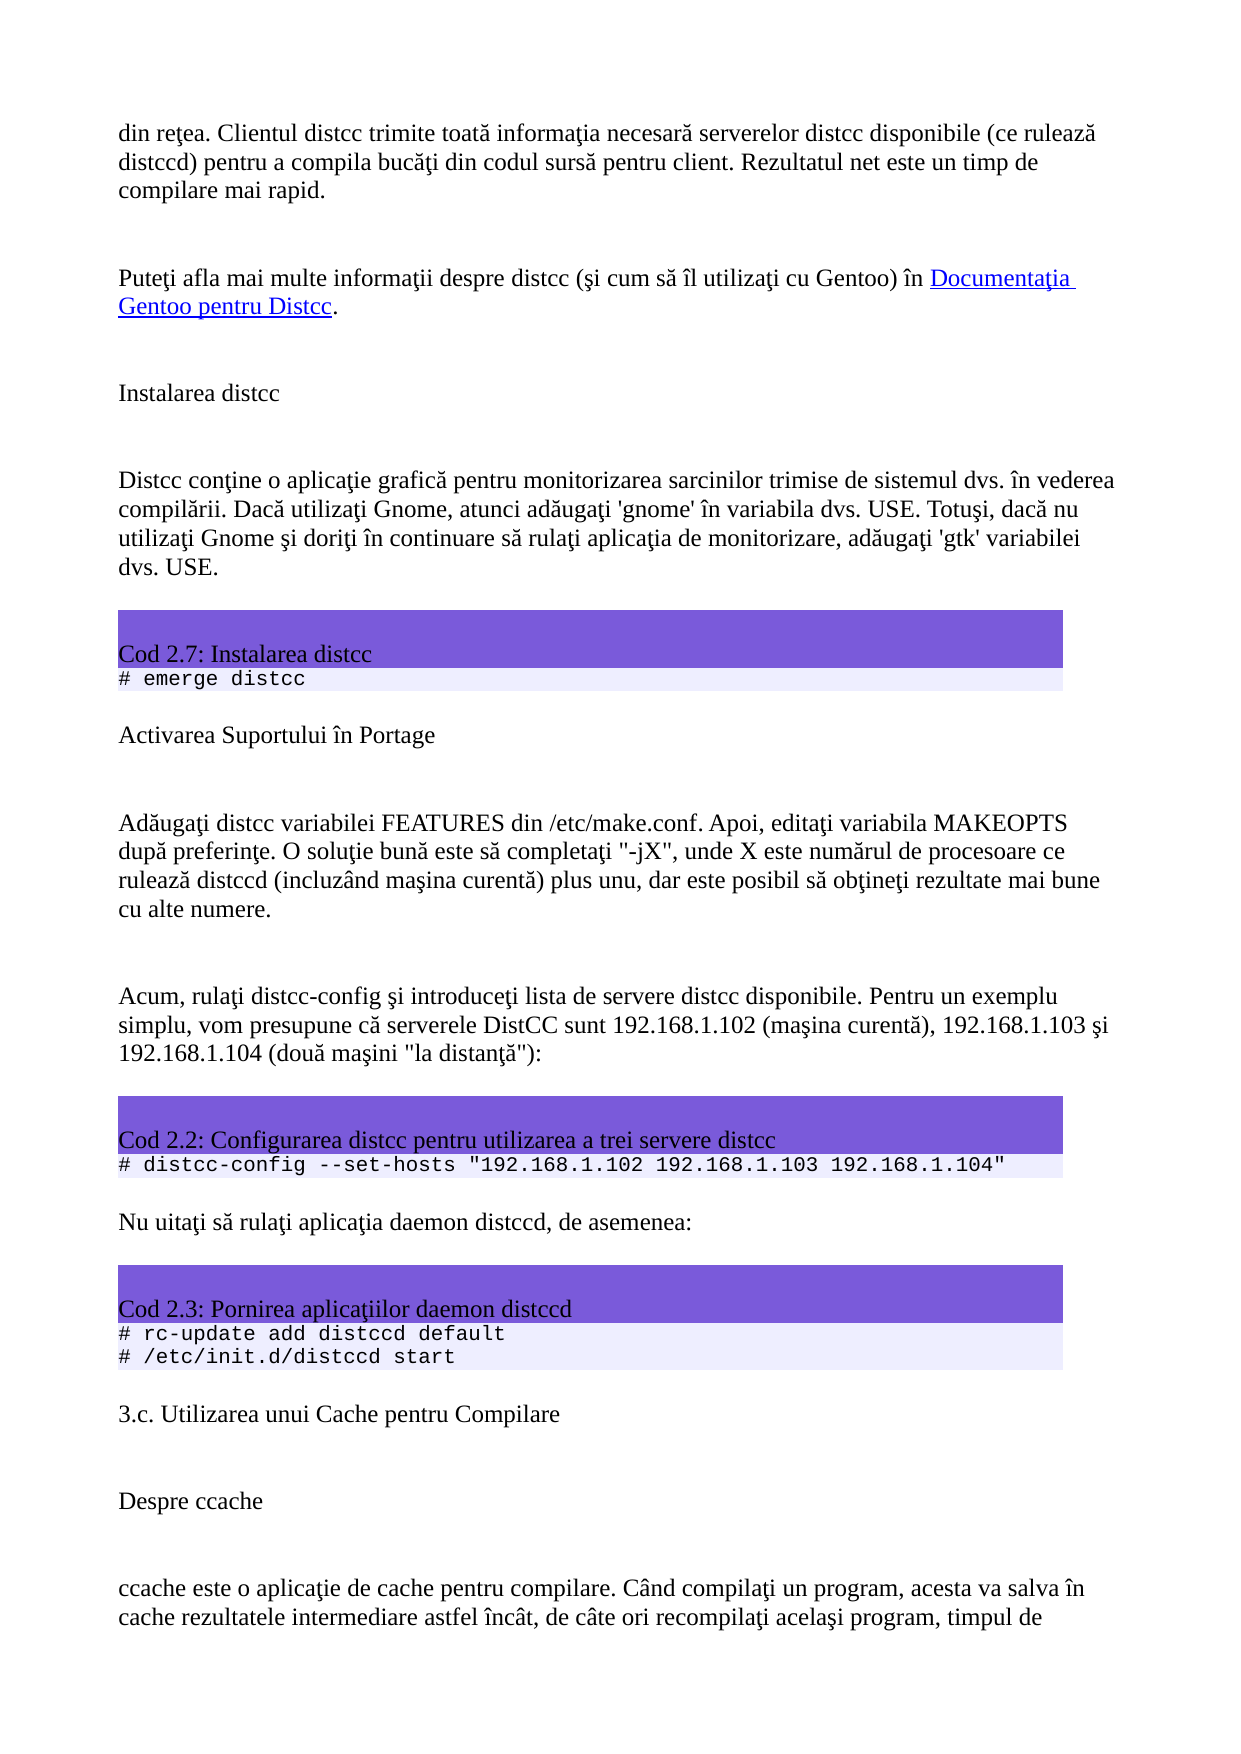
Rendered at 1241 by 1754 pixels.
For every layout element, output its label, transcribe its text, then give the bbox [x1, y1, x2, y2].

text Instalarea distcc [118, 378, 1122, 407]
text 3.c. Utilizarea unui Cache pentru Compilare [118, 1399, 1122, 1428]
table_header Cod 2.3: Pornirea aplicaţiilor daemon distccd [118, 1265, 1063, 1323]
table_header Cod 2.2: Configurarea distcc pentru utilizarea a trei servere distcc [118, 1096, 1063, 1154]
table_cell # distcc-config --set-hosts "192.168.1.102 192.168.1.103 192.168.1.104" [118, 1154, 1063, 1178]
text Nu uitaţi să rulaţi aplicaţia daemon distccd, de asemenea: [118, 1207, 1122, 1236]
text Activarea Suportului în Portage [118, 721, 1122, 749]
table_header Cod 2.7: Instalarea distcc [118, 610, 1063, 668]
text Adăugaţi distcc variabilei FEATURES din /etc/make.conf. Apoi, editaţi variabila MAKEOPTS după preferinţe. O soluţie bună este să completaţi "-jX", unde X este numărul de procesoare ce rulează distccd (incluzând maşina curentă) plus unu, dar este posibil să obţineţi rezultate mai bune cu alte numere. [118, 808, 1122, 923]
text Acum, rulaţi distcc-config şi introduceţi lista de servere distcc disponibile. Pentru un exemplu simplu, vom presupune că serverele DistCC sunt 192.168.1.102 (maşina curentă), 192.168.1.103 şi 192.168.1.104 (două maşini "la distanţă"): [118, 981, 1122, 1067]
text ccache este o aplicaţie de cache pentru compilare. Când compilaţi un program, acesta va salva în cache rezultatele intermediare astfel încât, de câte ori recompilaţi acelaşi program, timpul de [118, 1573, 1122, 1631]
table_cell # emerge distcc [118, 668, 1063, 691]
text Puteţi afla mai multe informaţii despre distcc (şi cum să îl utilizaţi cu Gentoo) în Documentaţia Gentoo pentru Distcc. [118, 263, 1122, 320]
text din reţea. Clientul distcc trimite toată informaţia necesară serverelor distcc disponibile (ce rulează distccd) pentru a compila bucăţi din codul sursă pentru client. Rezultatul net este un timp de compilare mai rapid. [118, 118, 1122, 204]
text Distcc conţine o aplicaţie grafică pentru monitorizarea sarcinilor trimise de sistemul dvs. în vederea compilării. Dacă utilizaţi Gnome, atunci adăugaţi 'gnome' în variabila dvs. USE. Totuşi, dacă nu utilizaţi Gnome şi doriţi în continuare să rulaţi aplicaţia de monitorizare, adăugaţi 'gtk' variabilei dvs. USE. [118, 466, 1122, 581]
text Despre ccache [118, 1486, 1122, 1515]
table_cell # rc-update add distccd default # /etc/init.d/distccd start [118, 1323, 1063, 1370]
